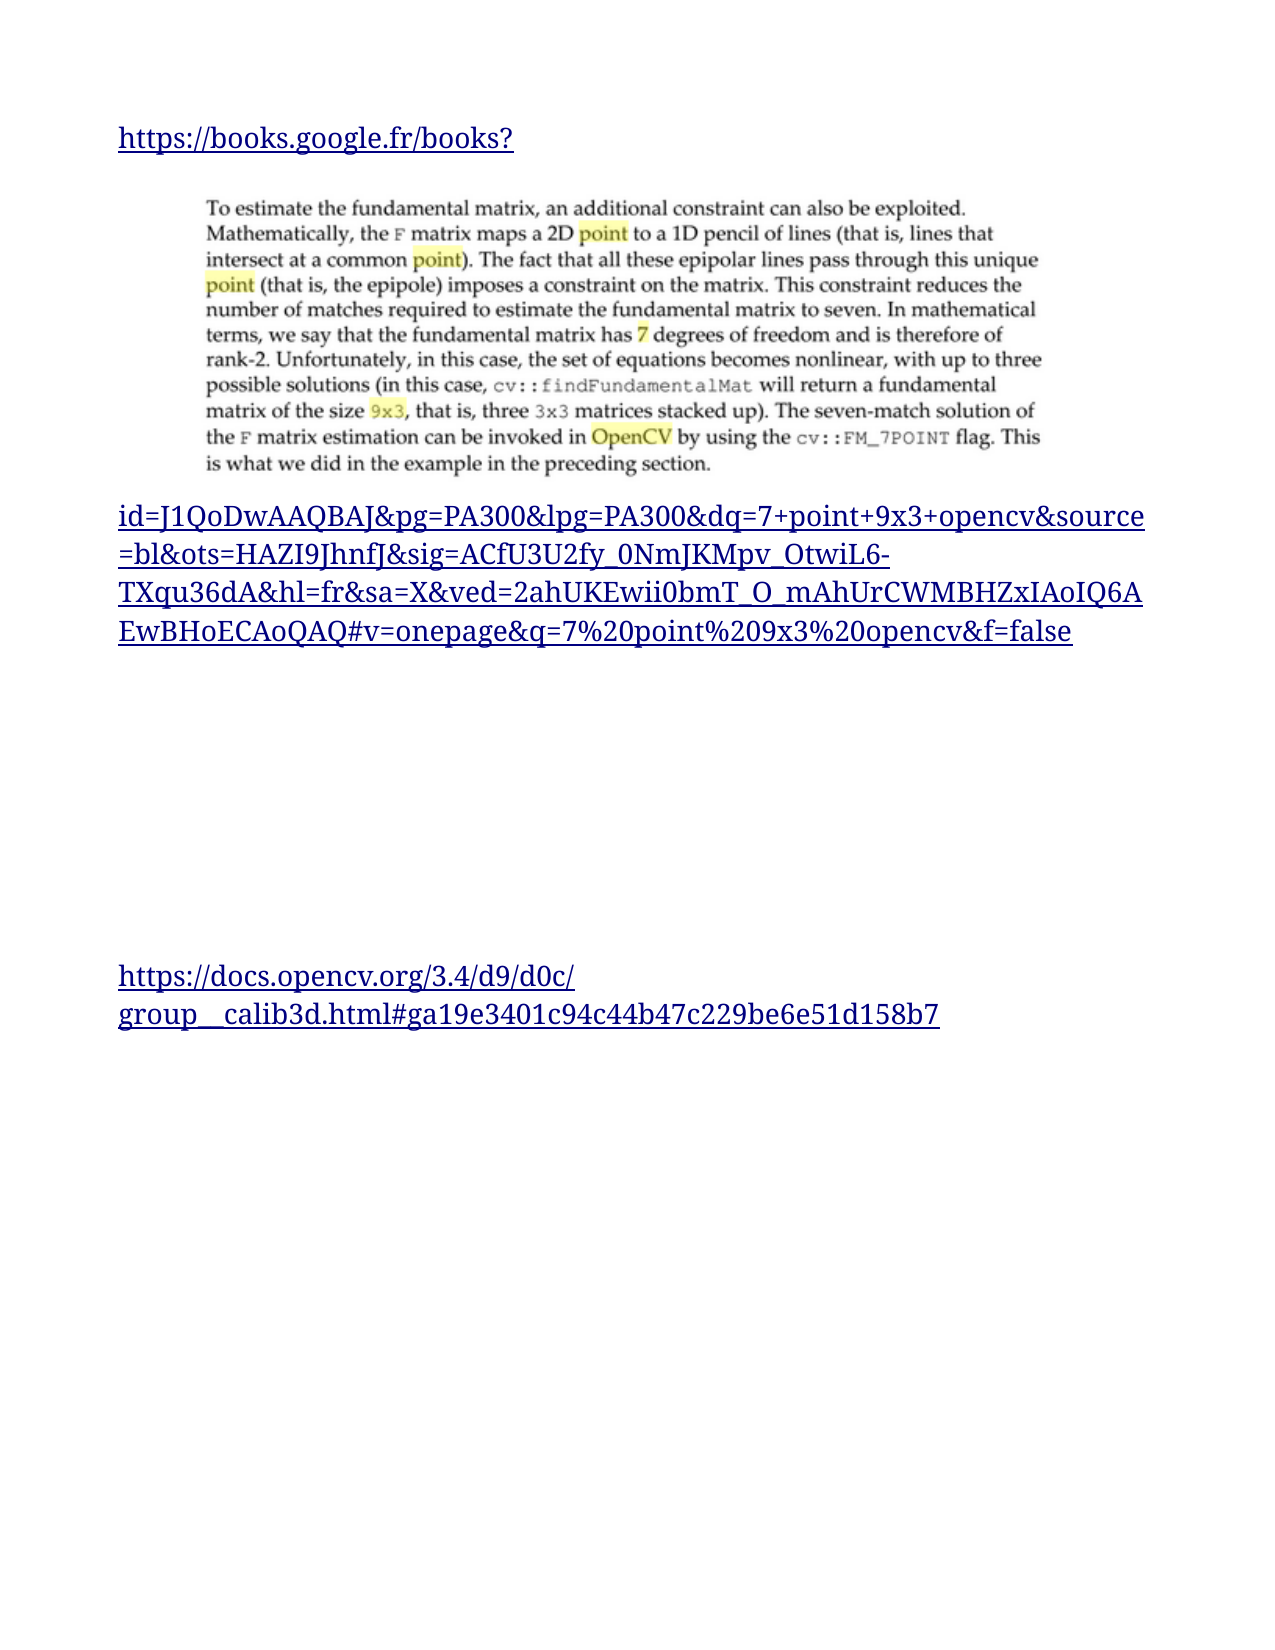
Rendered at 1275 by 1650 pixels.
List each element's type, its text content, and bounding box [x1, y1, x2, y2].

text https://books.google.fr/books?id=J1QoDwAAQBAJ&pg=PA300&lpg=PA300&dq=7+point+9x3+opencv&source=bl&ots=HAZI9JhnfJ&sig=ACfU3U2fy_0NmJKMpv_OtwiL6-TXqu36dA&hl=fr&sa=X&ved=2ahUKEwii0bmT_O_mAhUrCWMBHZxIAoIQ6AEwBHoECAoQAQ#v=onepage&q=7%20point%209x3%20opencv&f=false [118, 118, 1157, 649]
picture [199, 183, 1076, 496]
text https://docs.opencv.org/3.4/d9/d0c/group__calib3d.html#ga19e3401c94c44b47c229be6e51d158b7 [118, 956, 1157, 1033]
